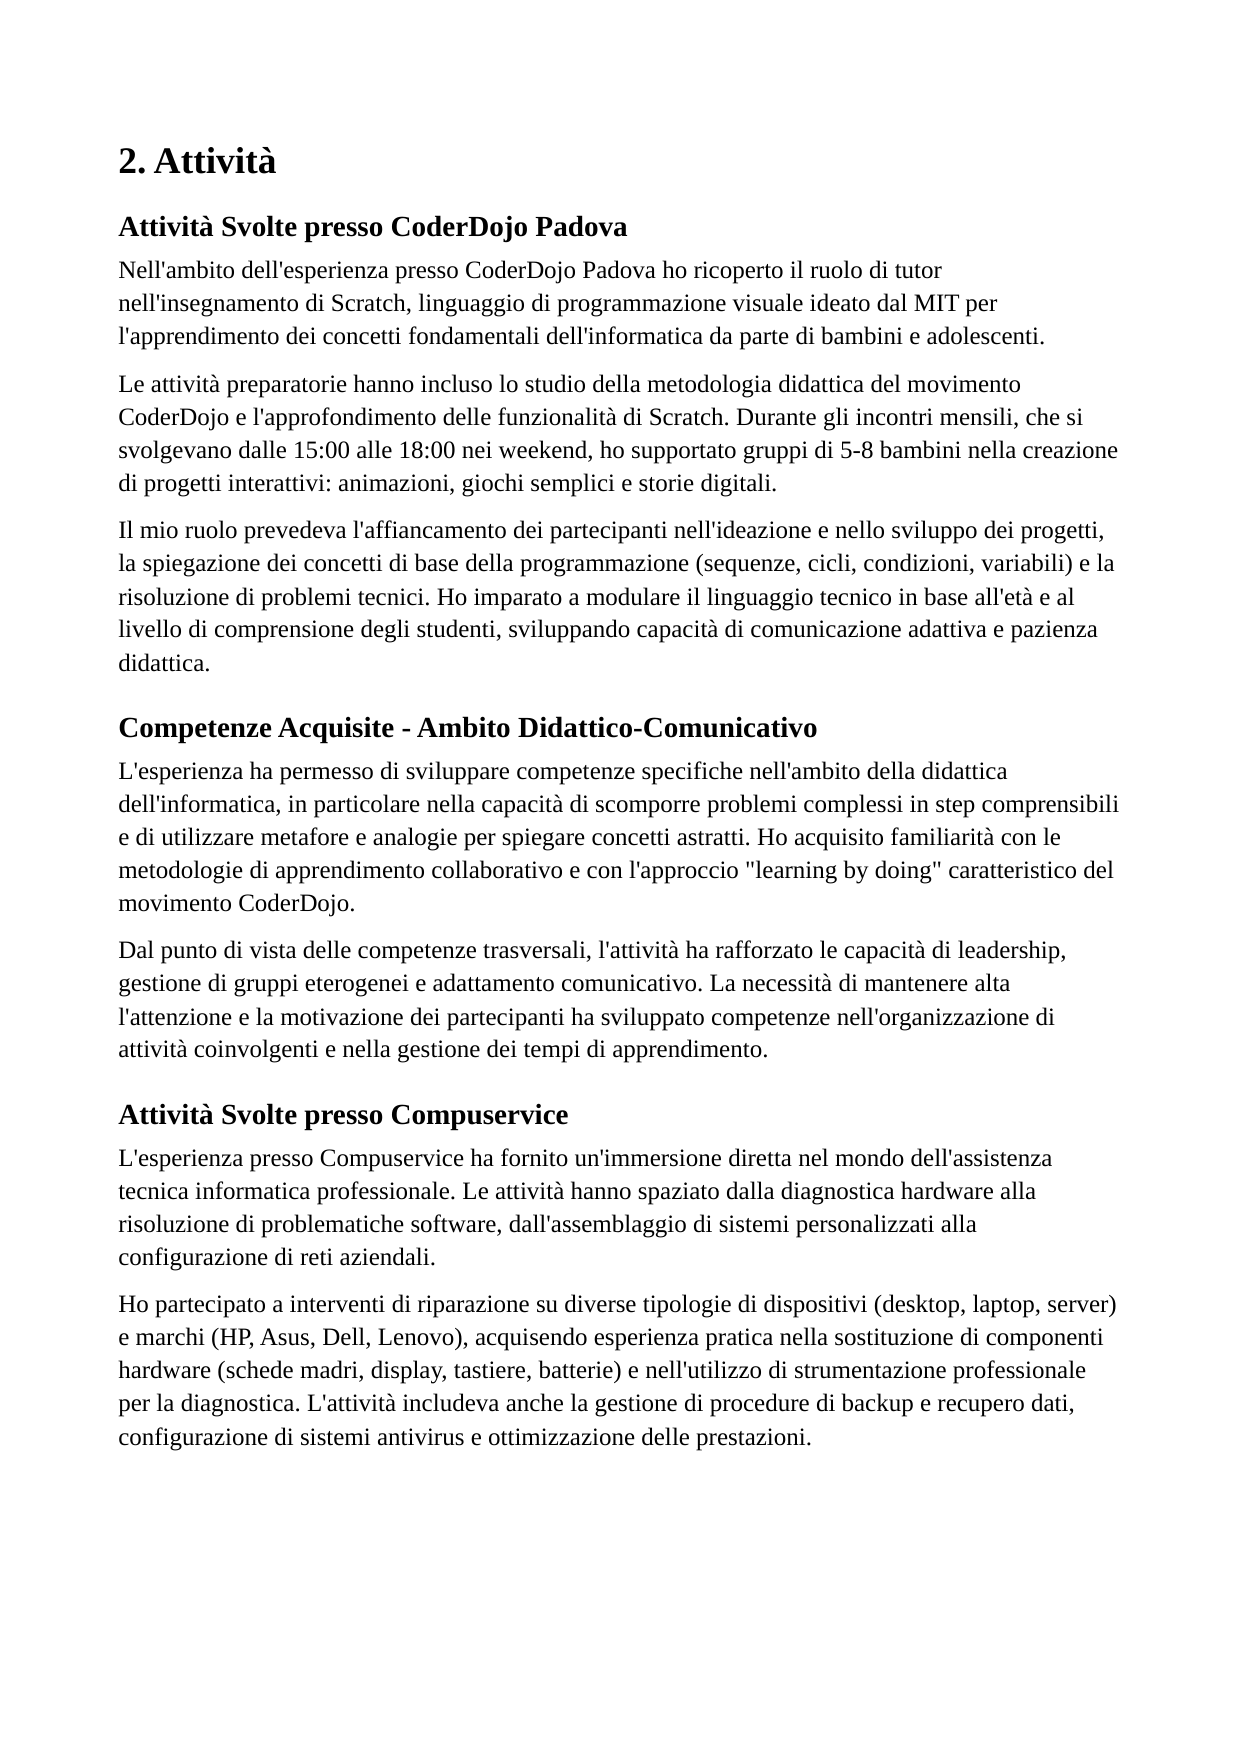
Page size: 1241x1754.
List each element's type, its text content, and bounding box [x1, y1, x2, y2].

text L'esperienza ha permesso di sviluppare competenze specifiche nell'ambito della didattica dell'informatica, in particolare nella capacità di scomporre problemi complessi in step comprensibili e di utilizzare metafore e analogie per spiegare concetti astratti. Ho acquisito familiarità con le metodologie di apprendimento collaborativo e con l'approccio "learning by doing" caratteristico del movimento CoderDojo. [118, 756, 1122, 917]
subtitle Attività Svolte presso Compuservice [118, 1097, 1122, 1130]
text Nell'ambito dell'esperienza presso CoderDojo Padova ho ricoperto il ruolo di tutor nell'insegnamento di Scratch, linguaggio di programmazione visuale ideato dal MIT per l'apprendimento dei concetti fondamentali dell'informatica da parte di bambini e adolescenti. [118, 255, 1122, 350]
text Ho partecipato a interventi di riparazione su diverse tipologie di dispositivi (desktop, laptop, server) e marchi (HP, Asus, Dell, Lenovo), acquisendo esperienza pratica nella sostituzione di componenti hardware (schede madri, display, tastiere, batterie) e nell'utilizzo di strumentazione professionale per la diagnostica. L'attività includeva anche la gestione di procedure di backup e recupero dati, configurazione di sistemi antivirus e ottimizzazione delle prestazioni. [118, 1289, 1122, 1450]
subtitle Attività Svolte presso CoderDojo Padova [118, 209, 1122, 243]
subtitle 2. Attività [118, 139, 1122, 182]
text Il mio ruolo prevedeva l'affiancamento dei partecipanti nell'ideazione e nello sviluppo dei progetti, la spiegazione dei concetti di base della programmazione (sequenze, cicli, condizioni, variabili) e la risoluzione di problemi tecnici. Ho imparato a modulare il linguaggio tecnico in base all'età e al livello di comprensione degli studenti, sviluppando capacità di comunicazione adattiva e pazienza didattica. [118, 516, 1122, 676]
text Le attività preparatorie hanno incluso lo studio della metodologia didattica del movimento CoderDojo e l'approfondimento delle funzionalità di Scratch. Durante gli incontri mensili, che si svolgevano dalle 15:00 alle 18:00 nei weekend, ho supportato gruppi di 5-8 bambini nella creazione di progetti interattivi: animazioni, giochi semplici e storie digitali. [118, 369, 1122, 497]
subtitle Competenze Acquisite - Ambito Didattico-Comunicativo [118, 710, 1122, 743]
text Dal punto di vista delle competenze trasversali, l'attività ha rafforzato le capacità di leadership, gestione di gruppi eterogenei e adattamento comunicativo. La necessità di mantenere alta l'attenzione e la motivazione dei partecipanti ha sviluppato competenze nell'organizzazione di attività coinvolgenti e nella gestione dei tempi di apprendimento. [118, 936, 1122, 1063]
text L'esperienza presso Compuservice ha fornito un'immersione diretta nel mondo dell'assistenza tecnica informatica professionale. Le attività hanno spaziato dalla diagnostica hardware alla risoluzione di problematiche software, dall'assemblaggio di sistemi personalizzati alla configurazione di reti aziendali. [118, 1143, 1122, 1271]
